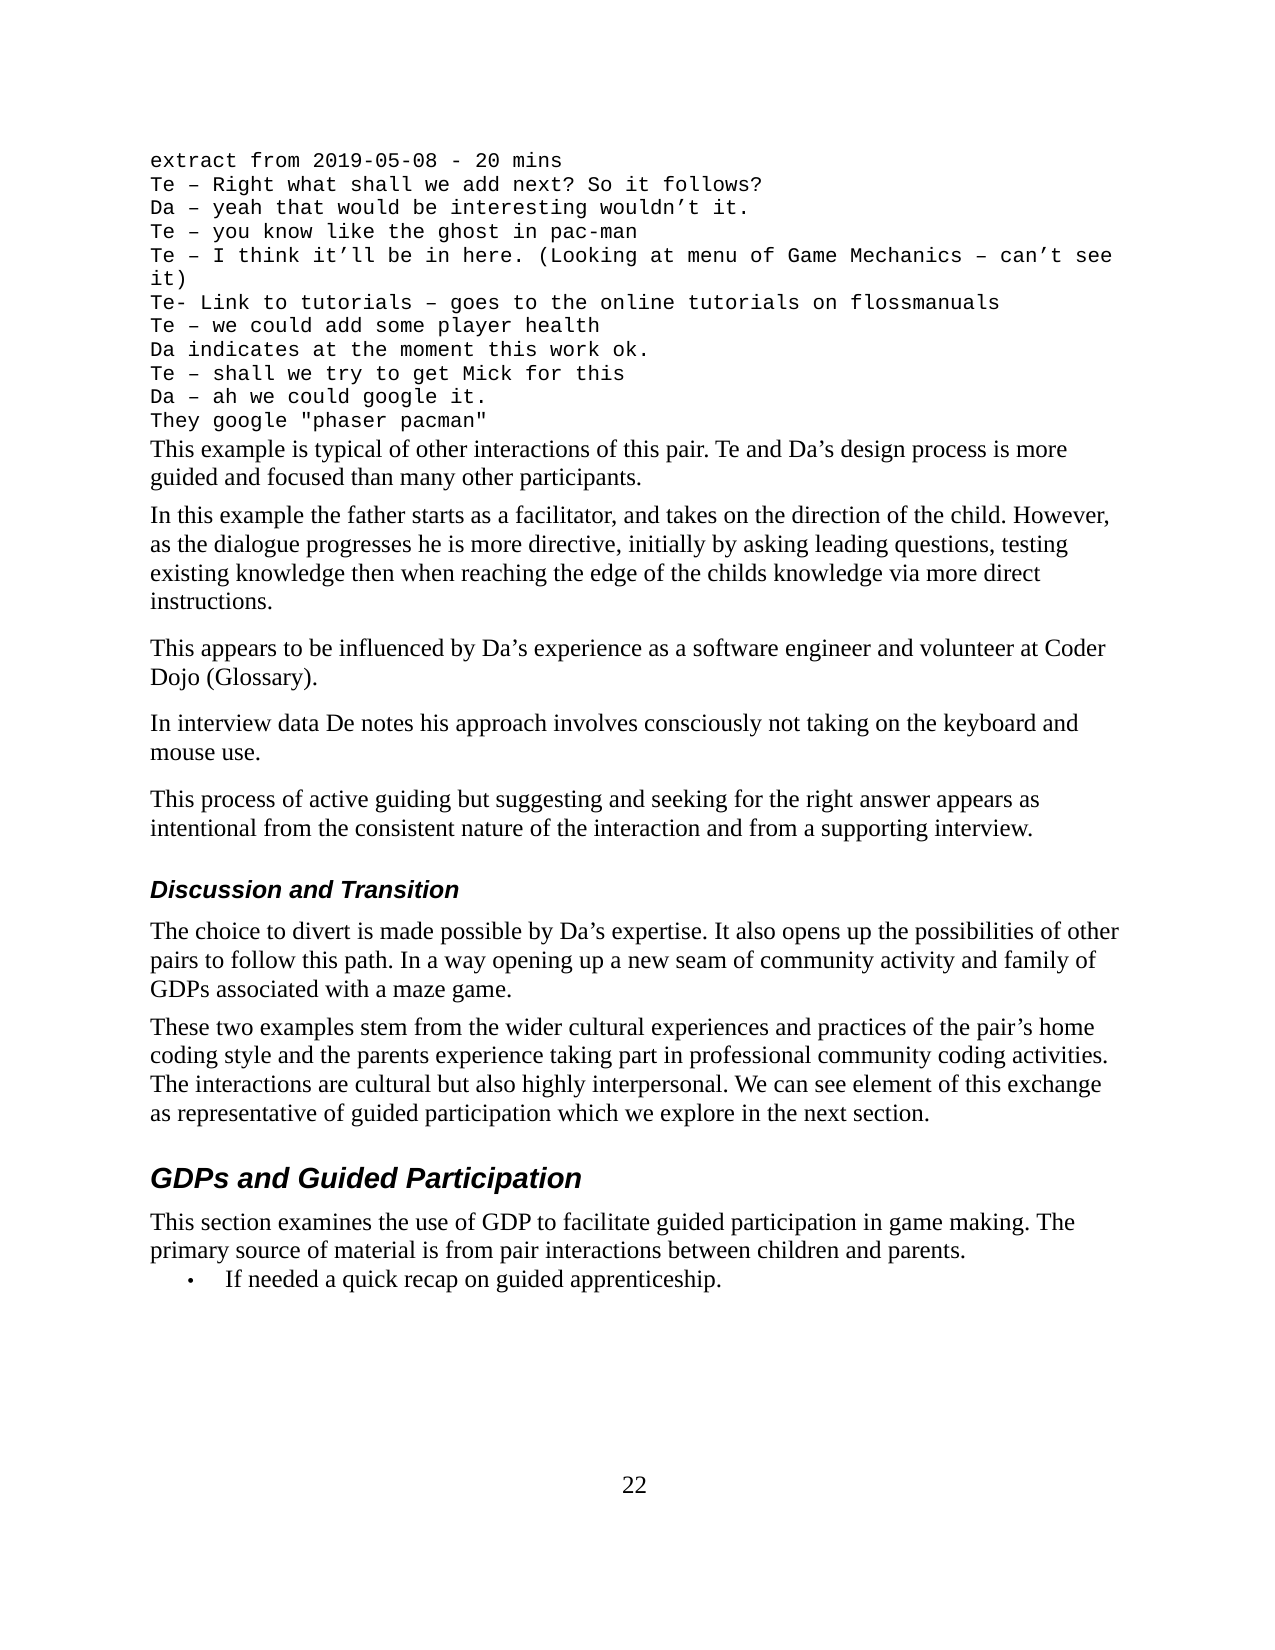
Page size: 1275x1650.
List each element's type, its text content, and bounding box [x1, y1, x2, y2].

text This appears to be influenced by Da’s experience as a software engineer and volunteer at Coder Dojo (Glossary). [150, 633, 1125, 691]
subtitle Discussion and Transition [150, 875, 1125, 904]
text In interview data De notes his approach involves consciously not taking on the keyboard and mouse use. [150, 708, 1125, 766]
text They google "phaser pacman" [150, 410, 1125, 434]
text extract from 2019-05-08 - 20 mins [150, 150, 1125, 174]
text Te- Link to tutorials – goes to the online tutorials on flossmanuals [150, 292, 1125, 316]
text Te – Right what shall we add next? So it follows? [150, 174, 1125, 197]
text Te – you know like the ghost in pac-man [150, 221, 1125, 244]
text Te – shall we try to get Mick for this [150, 363, 1125, 386]
text Da – yeah that would be interesting wouldn’t it. [150, 197, 1125, 221]
text Te – we could add some player health [150, 316, 1125, 339]
subtitle GDPs and Guided Participation [150, 1161, 1125, 1194]
text Da indicates at the moment this work ok. [150, 339, 1125, 363]
text The choice to divert is made possible by Da’s expertise. It also opens up the possibilities of other pairs to follow this path. In a way opening up a new seam of community activity and family of GDPs associated with a maze game. [150, 916, 1125, 1003]
text Da – ah we could google it. [150, 386, 1125, 410]
text This example is typical of other interactions of this pair. Te and Da’s design process is more guided and focused than many other participants. [150, 434, 1125, 491]
text In this example the father starts as a facilitator, and takes on the direction of the child. However, as the dialogue progresses he is more directive, initially by asking leading questions, testing existing knowledge then when reaching the edge of the childs knowledge via more direct instructions. [150, 500, 1125, 615]
list If needed a quick recap on guided apprenticeship. [187, 1264, 1125, 1293]
text These two examples stem from the wider cultural experiences and practices of the pair’s home coding style and the parents experience taking part in professional community coding activities. The interactions are cultural but also highly interpersonal. We can see element of this exchange as representative of guided participation which we explore in the next section. [150, 1012, 1125, 1127]
text This process of active guiding but suggesting and seeking for the right answer appears as intentional from the consistent nature of the interaction and from a supporting interview. [150, 784, 1125, 841]
text Te – I think it’ll be in here. (Looking at menu of Game Mechanics – can’t see it) [150, 244, 1125, 292]
text This section examines the use of GDP to facilitate guided participation in game making. The primary source of material is from pair interactions between children and parents. [150, 1207, 1125, 1264]
